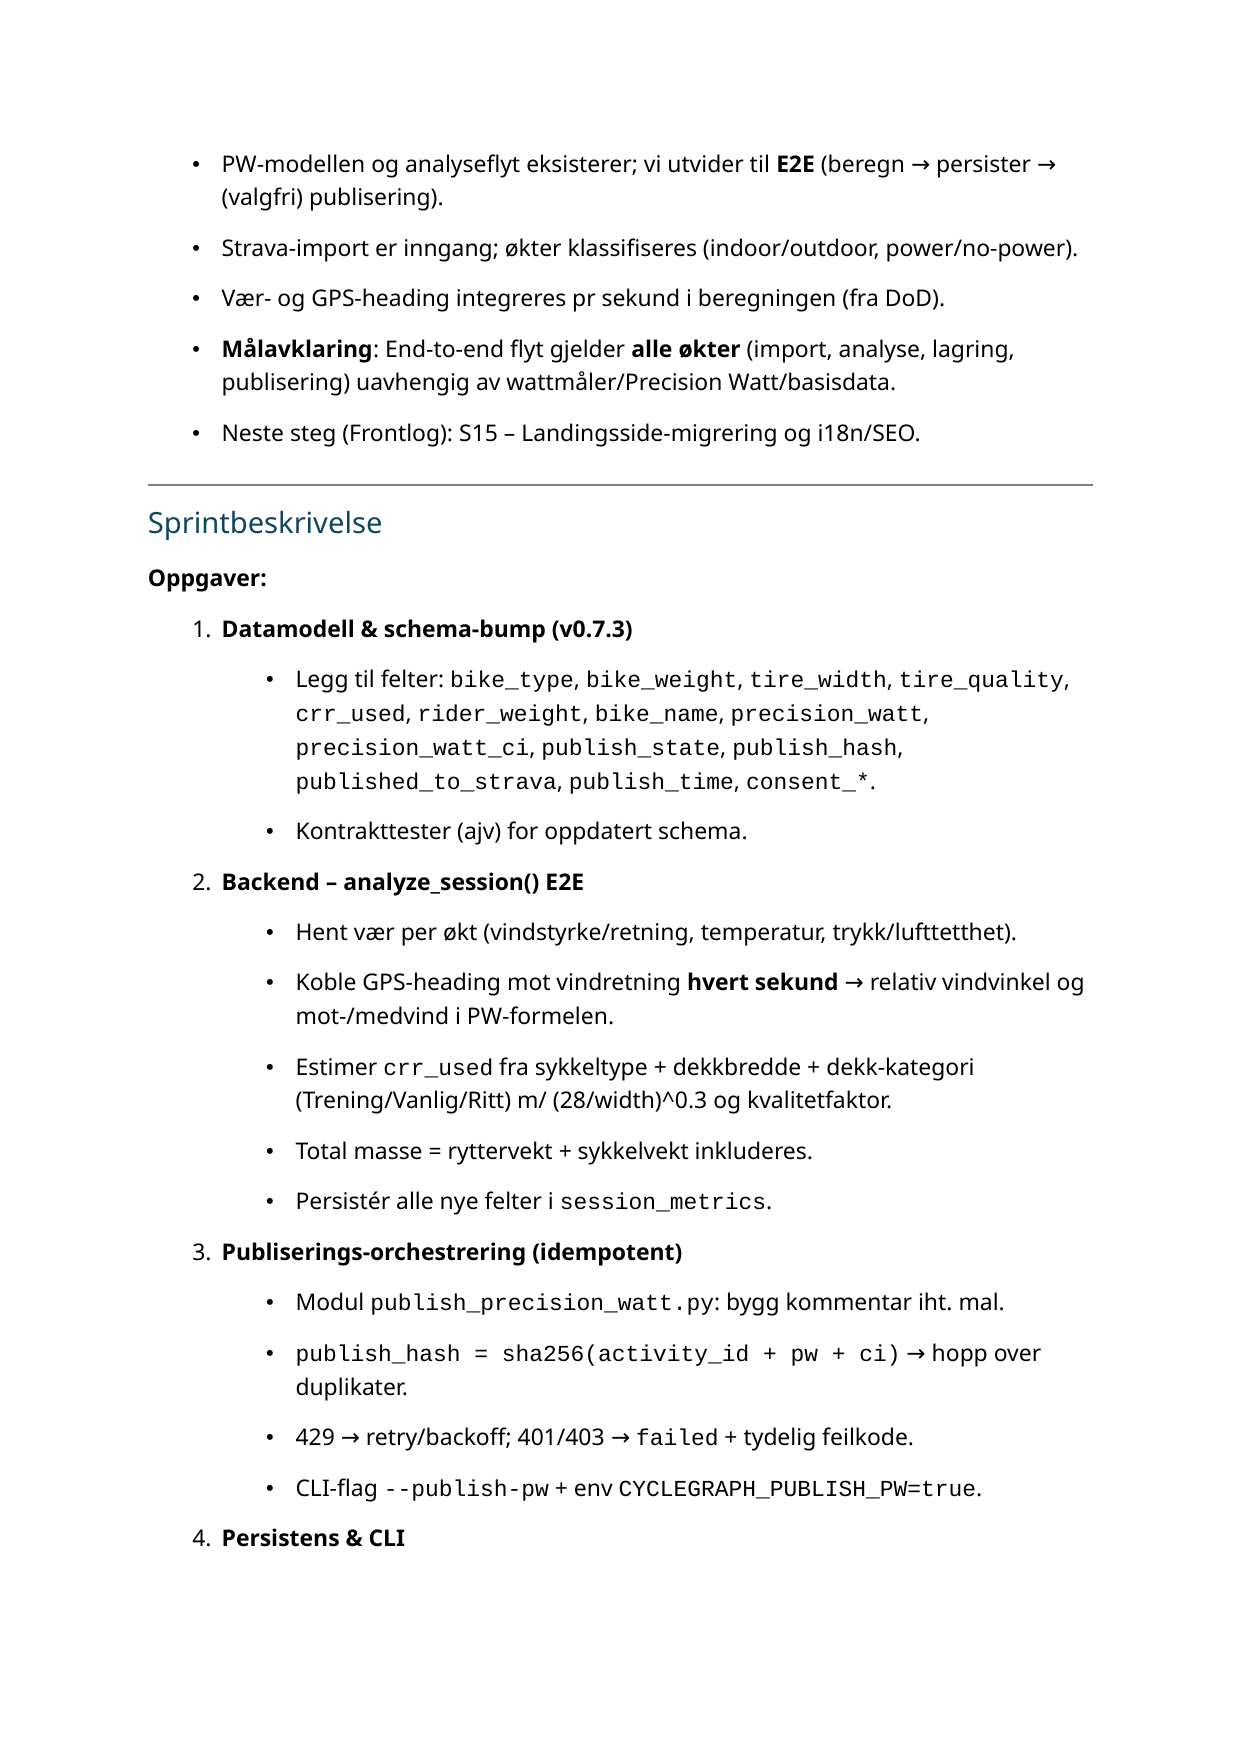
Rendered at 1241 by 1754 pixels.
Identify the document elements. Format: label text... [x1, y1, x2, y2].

list Legg til felter: bike_type, bike_weight, tire_width, tire_quality, crr_used, rider_weight, bike_name, precision_watt, precision_watt_ci, publish_state, publish_hash, published_to_strava, publish_time, consent_*. [266, 663, 1093, 796]
list Kontrakttester (ajv) for oppdatert schema. [266, 815, 1093, 846]
list Total masse = ryttervekt + sykkelvekt inkluderes. [266, 1135, 1093, 1166]
list Koble GPS-heading mot vindretning hvert sekund → relativ vindvinkel og mot-/medvind i PW-formelen. [266, 966, 1093, 1031]
list Datamodell & schema-bump (v0.7.3) [192, 613, 1093, 644]
text Oppgaver: [148, 562, 1093, 593]
list Modul publish_precision_watt.py: bygg kommentar iht. mal. [266, 1286, 1093, 1317]
list Hent vær per økt (vindstyrke/retning, temperatur, trykk/lufttetthet). [266, 916, 1093, 947]
list Persistens & CLI [192, 1522, 1093, 1553]
list Backend – analyze_session() E2E [192, 866, 1093, 897]
subtitle Sprintbeskrivelse [148, 503, 1093, 542]
list CLI-flag --publish-pw + env CYCLEGRAPH_PUBLISH_PW=true. [266, 1471, 1093, 1503]
list Målavklaring: End-to-end flyt gjelder alle økter (import, analyse, lagring, publisering) uavhengig av wattmåler/Precision Watt/basisdata. [192, 333, 1093, 398]
list Publiserings-orchestrering (idempotent) [192, 1236, 1093, 1267]
list Persistér alle nye felter i session_metrics. [266, 1185, 1093, 1217]
list Strava-import er inngang; økter klassifiseres (indoor/outdoor, power/no-power). [192, 232, 1093, 263]
list 429 → retry/backoff; 401/403 → failed + tydelig feilkode. [266, 1421, 1093, 1452]
list PW-modellen og analyseflyt eksisterer; vi utvider til E2E (beregn → persister → (valgfri) publisering). [192, 148, 1093, 213]
list Neste steg (Frontlog): S15 – Landingsside-migrering og i18n/SEO. [192, 417, 1093, 448]
list Vær- og GPS-heading integreres pr sekund i beregningen (fra DoD). [192, 282, 1093, 313]
list publish_hash = sha256(activity_id + pw + ci) → hopp over duplikater. [266, 1337, 1093, 1402]
list Estimer crr_used fra sykkeltype + dekkbredde + dekk-kategori (Trening/Vanlig/Ritt) m/ (28/width)^0.3 og kvalitetfaktor. [266, 1051, 1093, 1116]
